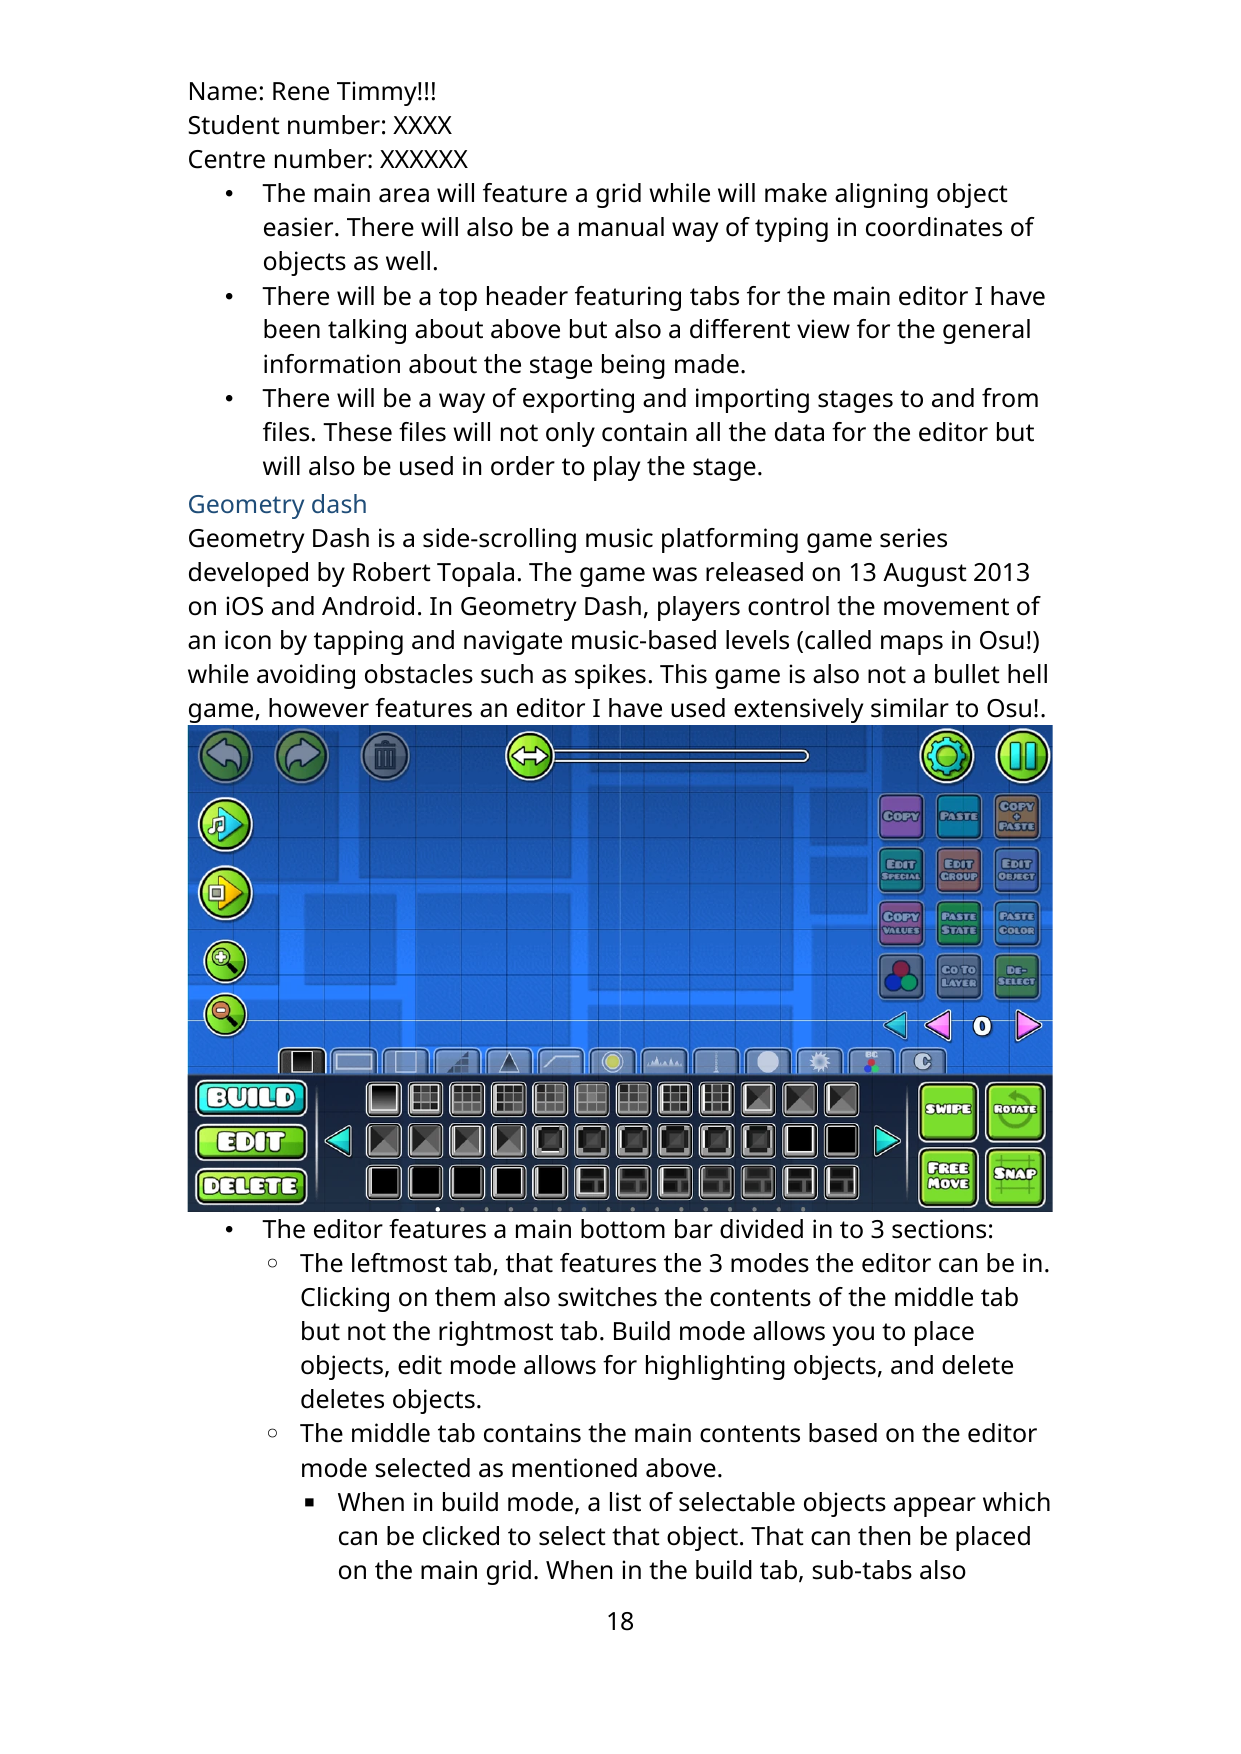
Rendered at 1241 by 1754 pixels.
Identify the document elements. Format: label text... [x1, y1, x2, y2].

list There will be a top header featuring tabs for the main editor I have been talking about above but also a different view for the general information about the stage being made. [225, 278, 1053, 380]
list The editor features a main bottom bar divided in to 3 sections: [225, 1212, 1053, 1246]
list The middle tab contains the main contents based on the editor mode selected as mentioned above. [262, 1416, 1053, 1484]
list The leftmost tab, that features the 3 modes the editor can be in. Clicking on them also switches the contents of the middle tab but not the rightmost tab. Build mode allows you to place objects, edit mode allows for highlighting objects, and delete deletes objects. [262, 1246, 1053, 1416]
list The main area will feature a grid while will make aligning object easier. There will also be a manual way of typing in coordinates of objects as well. [225, 176, 1053, 278]
text Geometry Dash is a side-scrolling music platforming game series developed by Robert Topala. The game was released on 13 August 2013 on iOS and Android. In Geometry Dash, players control the movement of an icon by tapping and navigate music-based levels (called maps in Osu!) while avoiding obstacles such as spikes. This game is also not a bullet hell game, however features an editor I have used extensively similar to Osu!. [187, 521, 1053, 725]
subtitle Geometry dash [187, 487, 1053, 521]
list There will be a way of exporting and importing stages to and from files. These files will not only contain all the data for the editor but will also be used in order to play the stage. [225, 380, 1053, 482]
list When in build mode, a list of selectable objects appear which can be clicked to select that object. That can then be placed on the main grid. When in the build tab, sub-tabs also [300, 1484, 1053, 1586]
